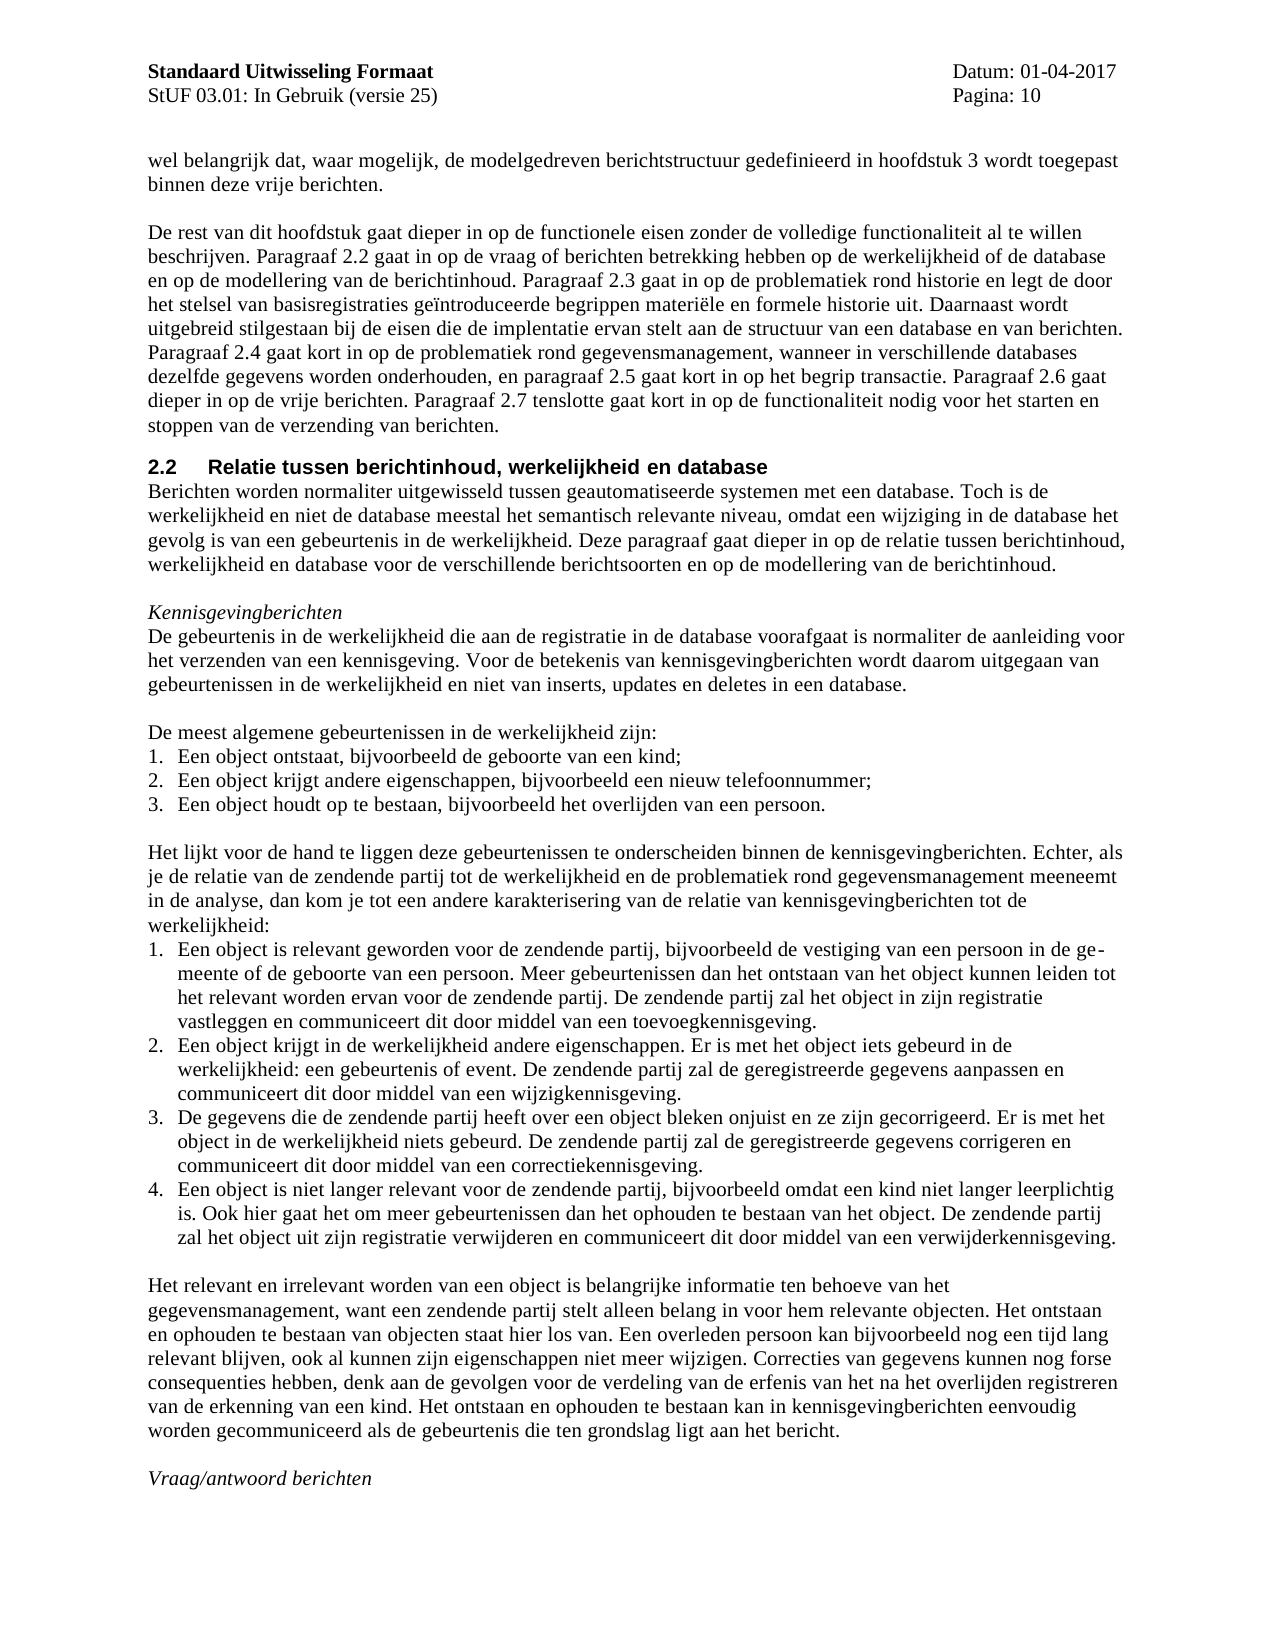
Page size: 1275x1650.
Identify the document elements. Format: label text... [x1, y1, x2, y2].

text Het relevant en irrelevant worden van een object is belangrijke informatie ten behoeve van het gegevensmanagement, want een zendende partij stelt alleen belang in voor hem relevante objecten. Het ontstaan en ophouden te bestaan van objecten staat hier los van. Een overleden persoon kan bijvoorbeeld nog een tijd lang relevant blijven, ook al kunnen zijn eigenschappen niet meer wijzigen. Correcties van gegevens kunnen nog forse consequenties hebben, denk aan de gevolgen voor de verdeling van de erfenis van het na het overlijden registreren van de erkenning van een kind. Het ontstaan en ophouden te bestaan kan in kennisgevingberichten eenvoudig worden gecommuniceerd als de gebeurtenis die ten grondslag ligt aan het bericht. [148, 1273, 1127, 1442]
text Berichten worden normaliter uitgewisseld tussen geautomatiseerde systemen met een database. Toch is de werkelijkheid en niet de database meestal het semantisch relevante niveau, omdat een wijziging in de database het gevolg is van een gebeurtenis in de werkelijkheid. Deze paragraaf gaat dieper in op de relatie tussen berichtinhoud, werkelijkheid en database voor de verschillende berichtsoorten en op de modellering van de berichtinhoud. [148, 479, 1127, 576]
text De rest van dit hoofdstuk gaat dieper in op de functionele eisen zonder de volledige functionaliteit al te willen beschrijven. Paragraaf 2.2 gaat in op de vraag of berichten betrekking hebben op de werkelijkheid of de database en op de modellering van de berichtinhoud. Paragraaf 2.3 gaat in op de problematiek rond historie en legt de door het stelsel van basisregistraties geïntroduceerde begrippen materiële en formele historie uit. Daarnaast wordt uitgebreid stilgestaan bij de eisen die de implentatie ervan stelt aan de structuur van een database en van berichten. Paragraaf 2.4 gaat kort in op de problematiek rond gegevensmanagement, wanneer in verschillende databases dezelfde gegevens worden onderhouden, en paragraaf 2.5 gaat kort in op het begrip transactie. Paragraaf 2.6 gaat dieper in op de vrije berichten. Paragraaf 2.7 tenslotte gaat kort in op de functionaliteit nodig voor het starten en stoppen van de verzending van berichten. [148, 220, 1127, 436]
list De gegevens die de zendende partij heeft over een object bleken onjuist en ze zijn gecorrigeerd. Er is met het object in de werkelijkheid niets gebeurd. De zendende partij zal de geregistreerde gegevens corrigeren en communiceert dit door middel van een correctiekennisgeving. [148, 1105, 1127, 1177]
text De gebeurtenis in de werkelijkheid die aan de registratie in de database voorafgaat is normaliter de aanleiding voor het verzenden van een kennisgeving. Voor de betekenis van kennisgevingberichten wordt daarom uitgegaan van gebeurtenissen in de werkelijkheid en niet van inserts, updates en deletes in een database. [148, 624, 1127, 696]
text De meest algemene gebeurtenissen in de werkelijkheid zijn: [148, 720, 1127, 744]
list Een object houdt op te bestaan, bijvoorbeeld het overlijden van een persoon. [148, 792, 1127, 816]
text wel belangrijk dat, waar mogelijk, de modelgedreven berichtstructuur gedefinieerd in hoofdstuk 3 wordt toegepast binnen deze vrije berichten. [148, 148, 1127, 196]
list Een object krijgt andere eigenschappen, bijvoorbeeld een nieuw telefoonnummer; [148, 768, 1127, 792]
subtitle Relatie tussen berichtinhoud, werkelijkheid en database [148, 455, 1127, 479]
list Een object ontstaat, bijvoorbeeld de geboorte van een kind; [148, 744, 1127, 768]
text Het lijkt voor de hand te liggen deze gebeurtenissen te onderscheiden binnen de kennisgevingberichten. Echter, als je de relatie van de zendende partij tot de werkelijkheid en de problematiek rond gegevensmanagement meeneemt in de analyse, dan kom je tot een andere karakterisering van de relatie van kennisgevingberichten tot de werkelijkheid: [148, 840, 1127, 936]
list Een object krijgt in de werkelijkheid andere eigenschappen. Er is met het object iets gebeurd in de werkelijkheid: een gebeurtenis of event. De zendende partij zal de geregistreerde gegevens aanpassen en communiceert dit door middel van een wijzigkennisgeving. [148, 1033, 1127, 1105]
list Een object is niet langer relevant voor de zendende partij, bijvoorbeeld omdat een kind niet langer leerplichtig is. Ook hier gaat het om meer gebeurtenissen dan het ophouden te bestaan van het object. De zendende partij zal het object uit zijn registratie verwijderen en communiceert dit door middel van een verwijderkennisgeving. [148, 1177, 1127, 1249]
text Kennisgevingberichten [148, 599, 1127, 624]
text Vraag/antwoord berichten [148, 1466, 1127, 1490]
list Een object is relevant geworden voor de zendende partij, bijvoorbeeld de vestiging van een persoon in de ge­meente of de geboorte van een persoon. Meer gebeurtenissen dan het ontstaan van het object kunnen leiden tot het relevant worden ervan voor de zendende partij. De zendende partij zal het object in zijn registratie vastleggen en communiceert dit door middel van een toevoegkennisgeving. [148, 936, 1127, 1033]
